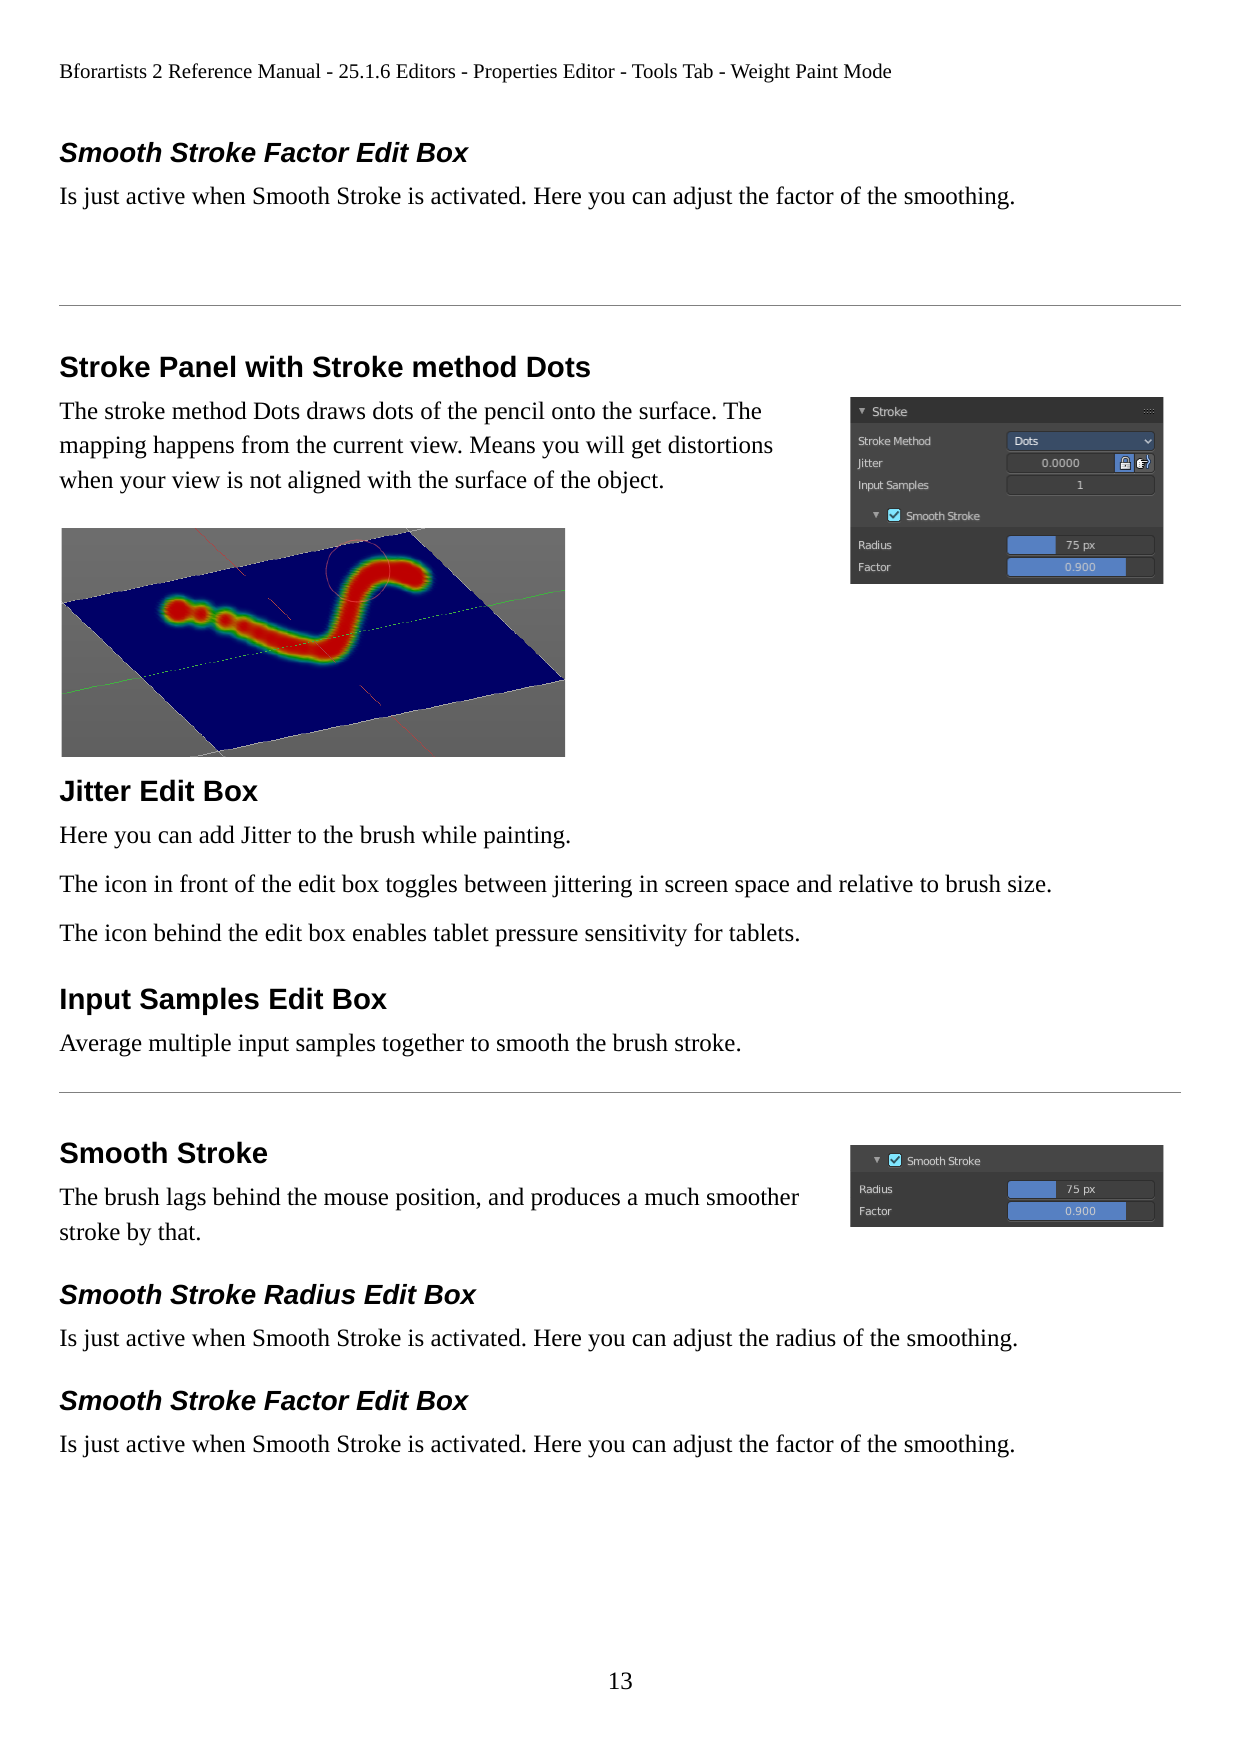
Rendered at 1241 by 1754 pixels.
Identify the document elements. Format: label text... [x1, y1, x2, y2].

subtitle Input Samples Edit Box [59, 982, 1181, 1016]
text The icon in front of the edit box toggles between jittering in screen space and relative to brush size. [59, 869, 1181, 898]
text Is just active when Smooth Stroke is activated. Here you can adjust the factor of the smoothing. [59, 181, 1181, 210]
picture [61, 528, 566, 757]
subtitle Stroke Panel with Stroke method Dots [59, 350, 1181, 383]
text Here you can add Jitter to the brush while painting. [59, 820, 1181, 849]
text Is just active when Smooth Stroke is activated. Here you can adjust the radius of the smoothing. [59, 1323, 1181, 1352]
text The stroke method Dots draws dots of the pencil onto the surface. The mapping happens from the current view. Means you will get distortions when your view is not aligned with the surface of the object. [59, 396, 1181, 494]
subtitle Smooth Stroke Factor Edit Box [59, 137, 1181, 168]
text The icon behind the edit box enables tablet pressure sensitivity for tablets. [59, 918, 1181, 947]
subtitle Smooth Stroke Factor Edit Box [59, 1384, 1181, 1416]
text Average multiple input samples together to smooth the brush stroke. [59, 1028, 1181, 1057]
text The brush lags behind the mouse position, and produces a much smoother stroke by that. [59, 1182, 1181, 1246]
picture [850, 397, 1164, 584]
picture [850, 1145, 1164, 1227]
subtitle Jitter Edit Box [59, 528, 1181, 808]
subtitle Smooth Stroke Radius Edit Box [59, 1278, 1181, 1310]
subtitle Smooth Stroke [59, 1136, 1181, 1170]
text Is just active when Smooth Stroke is activated. Here you can adjust the factor of the smoothing. [59, 1429, 1181, 1457]
